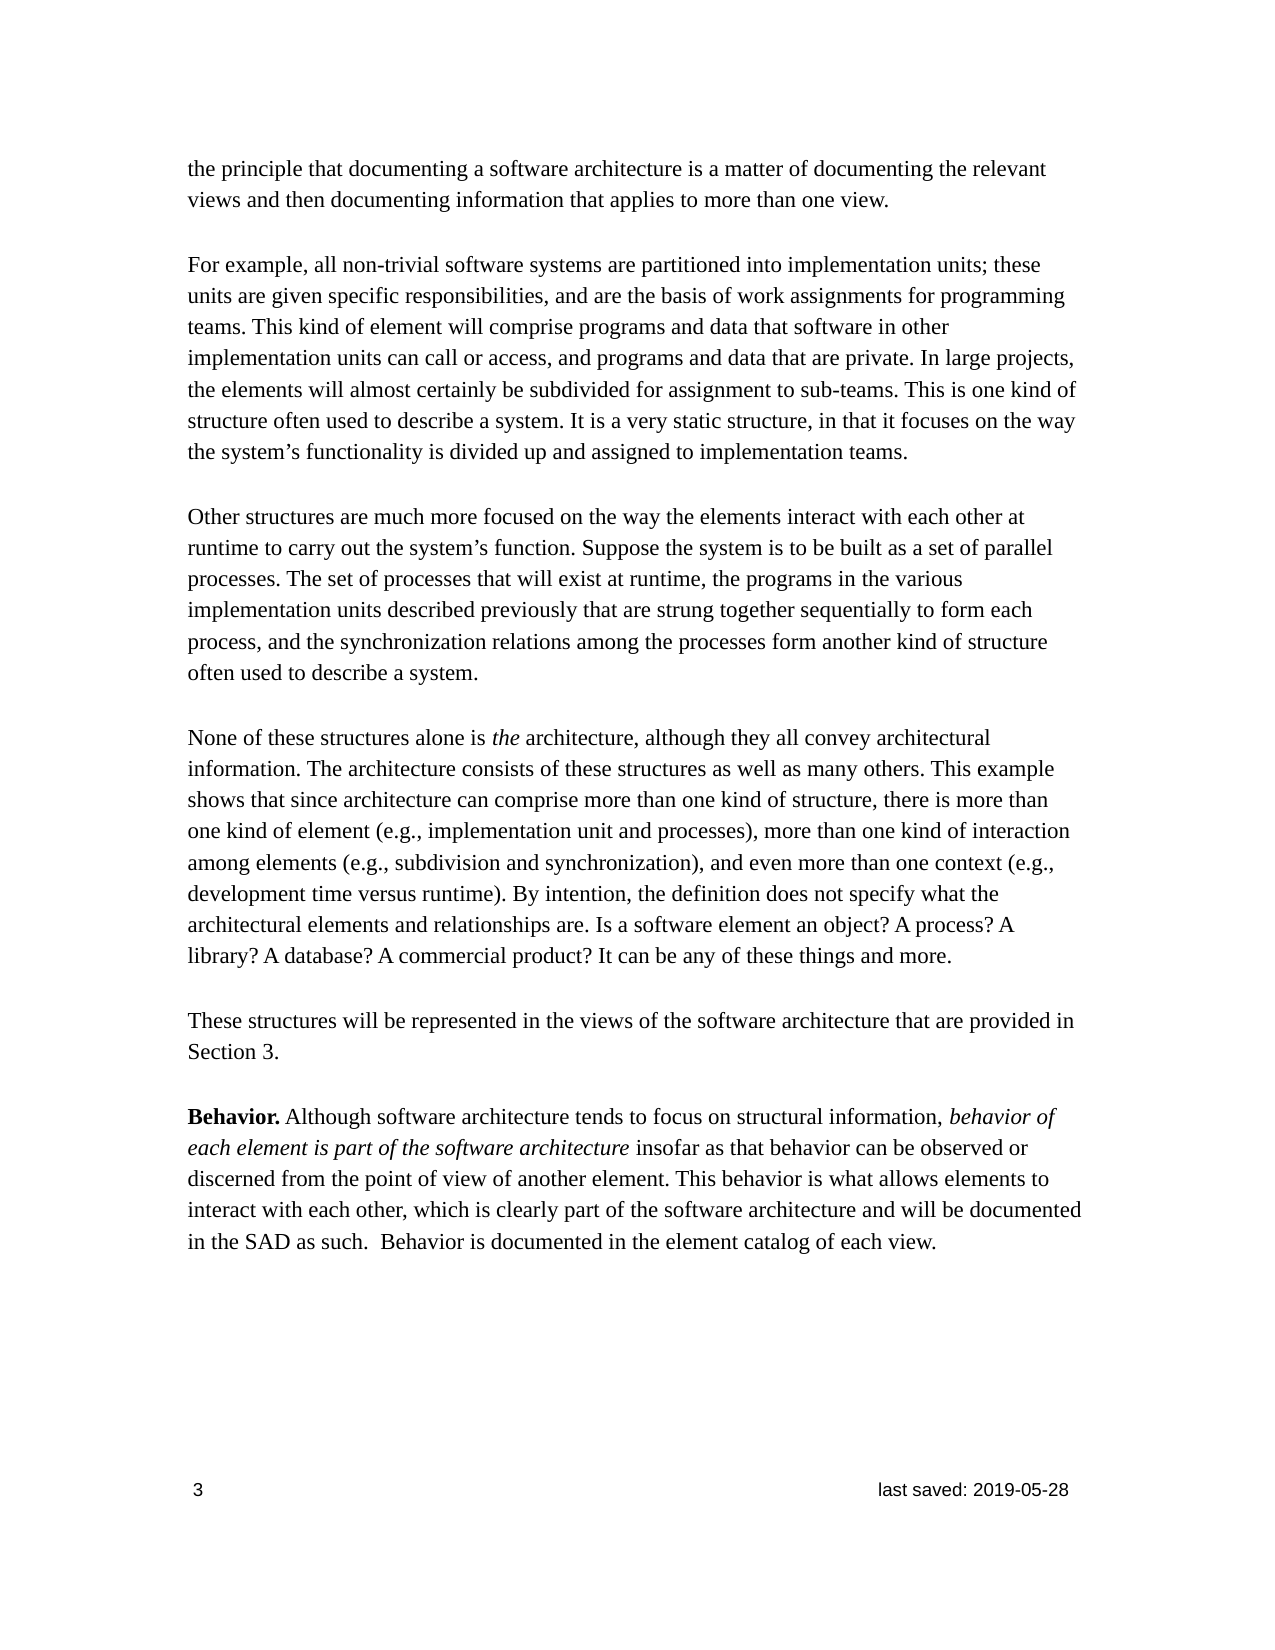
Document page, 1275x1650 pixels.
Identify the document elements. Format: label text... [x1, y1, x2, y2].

text For example, all non-trivial software systems are partitioned into implementation units; these units are given specific responsibilities, and are the basis of work assignments for programming teams. This kind of element will comprise programs and data that software in other implementation units can call or access, and programs and data that are private. In large projects, the elements will almost certainly be subdivided for assignment to sub-teams. This is one kind of structure often used to describe a system. It is a very static structure, in that it focuses on the way the system’s functionality is divided up and assigned to implementation teams. [187, 246, 1087, 464]
text None of these structures alone is the architecture, although they all convey architectural information. The architecture consists of these structures as well as many others. This example shows that since architecture can comprise more than one kind of structure, there is more than one kind of element (e.g., implementation unit and processes), more than one kind of interaction among elements (e.g., subdivision and synchronization), and even more than one context (e.g., development time versus runtime). By intention, the definition does not specify what the architectural elements and relationships are. Is a software element an object? A process? A library? A database? A commercial product? It can be any of these things and more. [187, 719, 1087, 969]
text These structures will be represented in the views of the software architecture that are provided in Section 3. [187, 1002, 1087, 1064]
text Other structures are much more focused on the way the elements interact with each other at runtime to carry out the system’s function. Suppose the system is to be built as a set of parallel processes. The set of processes that will exist at runtime, the programs in the various implementation units described previously that are strung together sequentially to form each process, and the synchronization relations among the processes form another kind of structure often used to describe a system. [187, 498, 1087, 685]
text the principle that documenting a software architecture is a matter of documenting the relevant views and then documenting information that applies to more than one view. [187, 150, 1087, 212]
text Behavior. Although software architecture tends to focus on structural information, behavior of each element is part of the software architecture insofar as that behavior can be observed or discerned from the point of view of another element. This behavior is what allows elements to interact with each other, which is clearly part of the software architecture and will be documented in the SAD as such. Behavior is documented in the element catalog of each view. [187, 1098, 1087, 1254]
